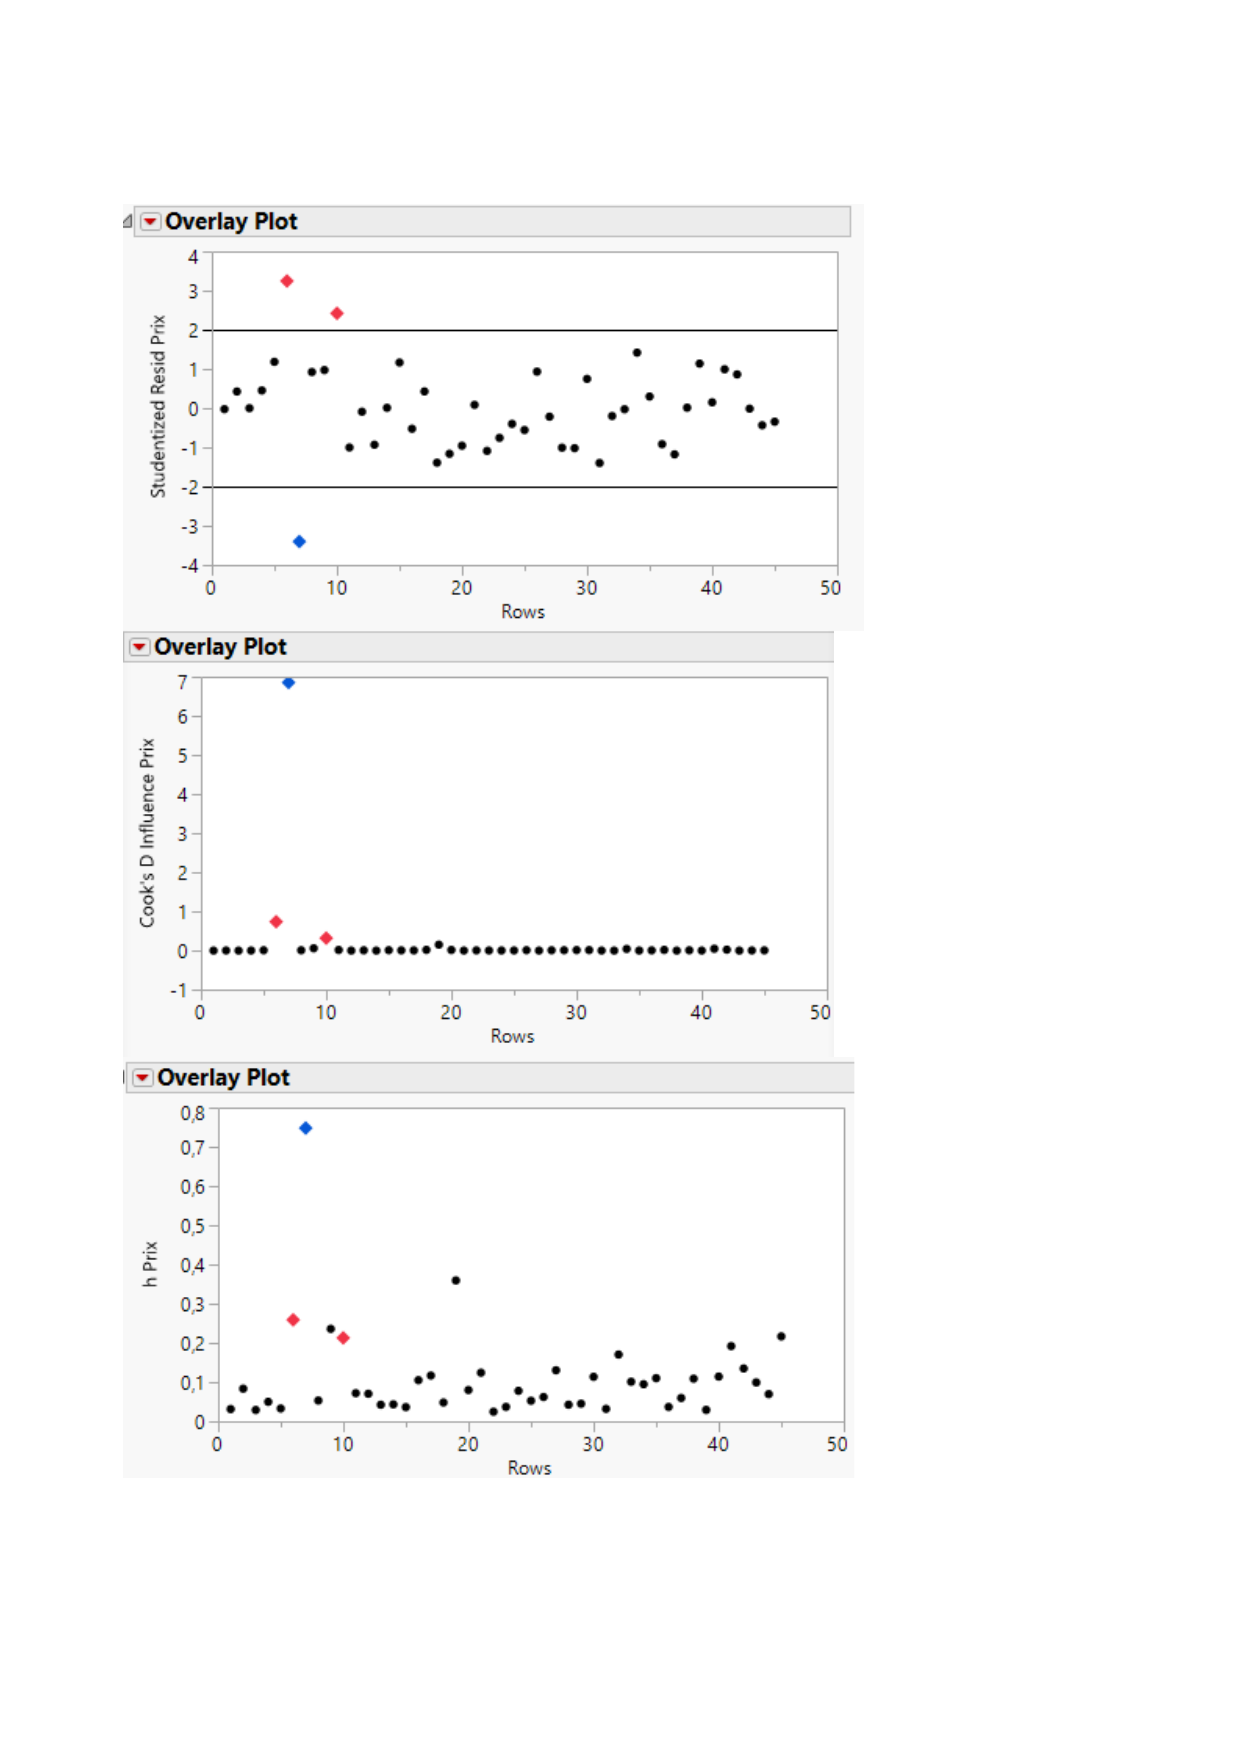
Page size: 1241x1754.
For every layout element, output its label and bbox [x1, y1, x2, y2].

picture [123, 204, 864, 1478]
